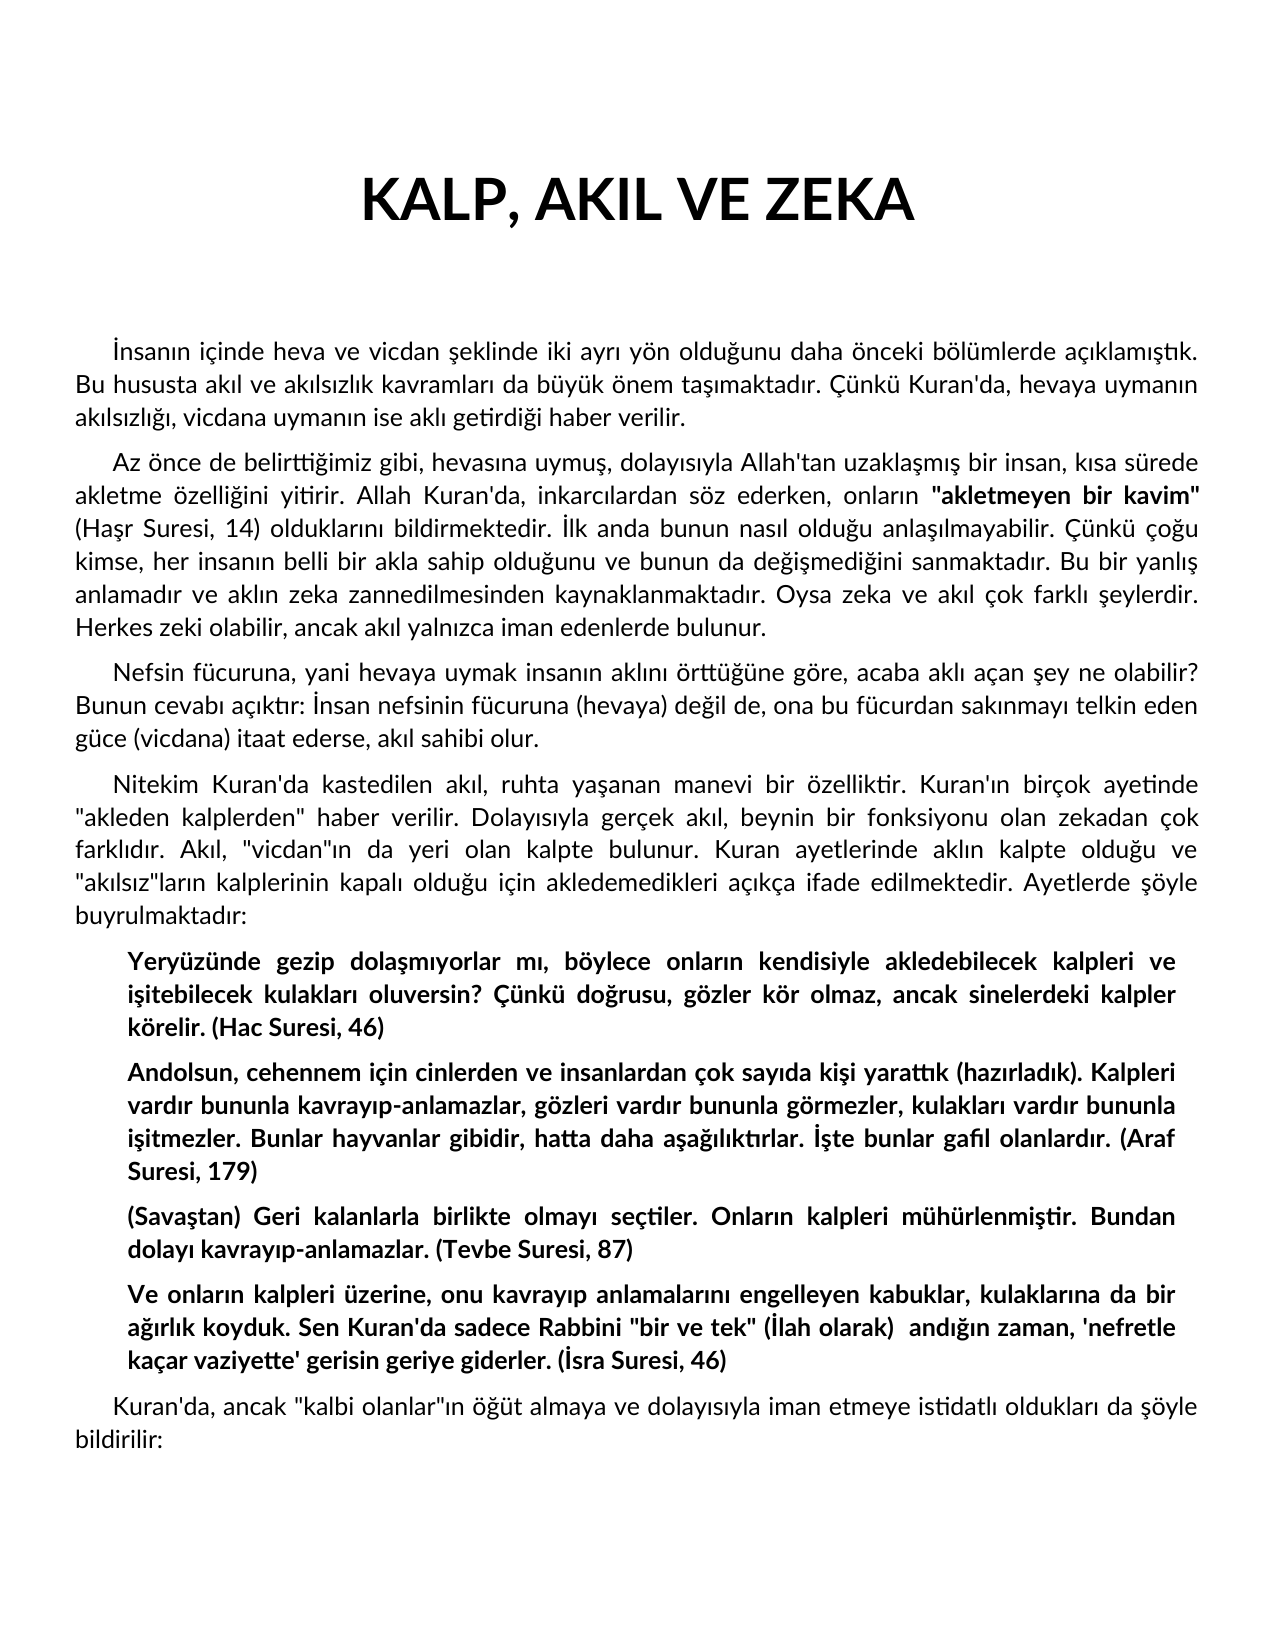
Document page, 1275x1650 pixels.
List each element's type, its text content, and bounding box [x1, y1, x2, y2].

text (Savaştan) Geri kalanlarla birlikte olmayı seçtiler. Onların kalpleri mühürlenmiştir. Bundan dolayı kavrayıp-anlamazlar. (Tevbe Suresi, 87) [127, 1201, 1177, 1264]
text Nefsin fücuruna, yani hevaya uymak insanın aklını örttüğüne göre, acaba aklı açan şey ne olabilir? Bunun cevabı açıktır: İnsan nefsinin fücuruna (hevaya) değil de, ona bu fücurdan sakınmayı telkin eden güce (vicdana) itaat ederse, akıl sahibi olur. [75, 657, 1200, 753]
subtitle KALP, AKIL VE ZEKA [75, 162, 1200, 232]
text Kuran'da, ancak "kalbi olanlar"ın öğüt almaya ve dolayısıyla iman etmeye istidatlı oldukları da şöyle bildirilir: [75, 1390, 1200, 1453]
text Az önce de belirttiğimiz gibi, hevasına uymuş, dolayısıyla Allah'tan uzaklaşmış bir insan, kısa sürede akletme özelliğini yitirir. Allah Kuran'da, inkarcılardan söz ederken, onların "akletmeyen bir kavim" (Haşr Suresi, 14) olduklarını bildirmektedir. İlk anda bunun nasıl olduğu anlaşılmayabilir. Çünkü çoğu kimse, her insanın belli bir akla sahip olduğunu ve bunun da değişmediğini sanmaktadır. Bu bir yanlış anlamadır ve aklın zeka zannedilmesinden kaynaklanmaktadır. Oysa zeka ve akıl çok farklı şeylerdir. Herkes zeki olabilir, ancak akıl yalnızca iman edenlerde bulunur. [75, 447, 1200, 642]
text Andolsun, cehennem için cinlerden ve insanlardan çok sayıda kişi yarattık (hazırladık). Kalpleri vardır bununla kavrayıp-anlamazlar, gözleri vardır bununla görmezler, kulakları vardır bununla işitmezler. Bunlar hayvanlar gibidir, hatta daha aşağılıktırlar. İşte bunlar gafil olanlardır. (Araf Suresi, 179) [127, 1057, 1177, 1185]
text Ve onların kalpleri üzerine, onu kavrayıp anlamalarını engelleyen kabuklar, kulaklarına da bir ağırlık koyduk. Sen Kuran'da sadece Rabbini "bir ve tek" (İlah olarak) andığın zaman, 'nefretle kaçar vaziyette' gerisin geriye giderler. (İsra Suresi, 46) [127, 1279, 1177, 1375]
text Yeryüzünde gezip dolaşmıyorlar mı, böylece onların kendisiyle akledebilecek kalpleri ve işitebilecek kulakları oluversin? Çünkü doğrusu, gözler kör olmaz, ancak sinelerdeki kalpler körelir. (Hac Suresi, 46) [127, 945, 1177, 1041]
text İnsanın içinde heva ve vicdan şeklinde iki ayrı yön olduğunu daha önceki bölümlerde açıklamıştık. Bu hususta akıl ve akılsızlık kavramları da büyük önem taşımaktadır. Çünkü Kuran'da, hevaya uymanın akılsızlığı, vicdana uymanın ise aklı getirdiği haber verilir. [75, 336, 1200, 432]
text Nitekim Kuran'da kastedilen akıl, ruhta yaşanan manevi bir özelliktir. Kuran'ın birçok ayetinde "akleden kalplerden" haber verilir. Dolayısıyla gerçek akıl, beynin bir fonksiyonu olan zekadan çok farklıdır. Akıl, "vicdan"ın da yeri olan kalpte bulunur. Kuran ayetlerinde aklın kalpte olduğu ve "akılsız"ların kalplerinin kapalı olduğu için akledemedikleri açıkça ifade edilmektedir. Ayetlerde şöyle buyrulmaktadır: [75, 768, 1200, 930]
